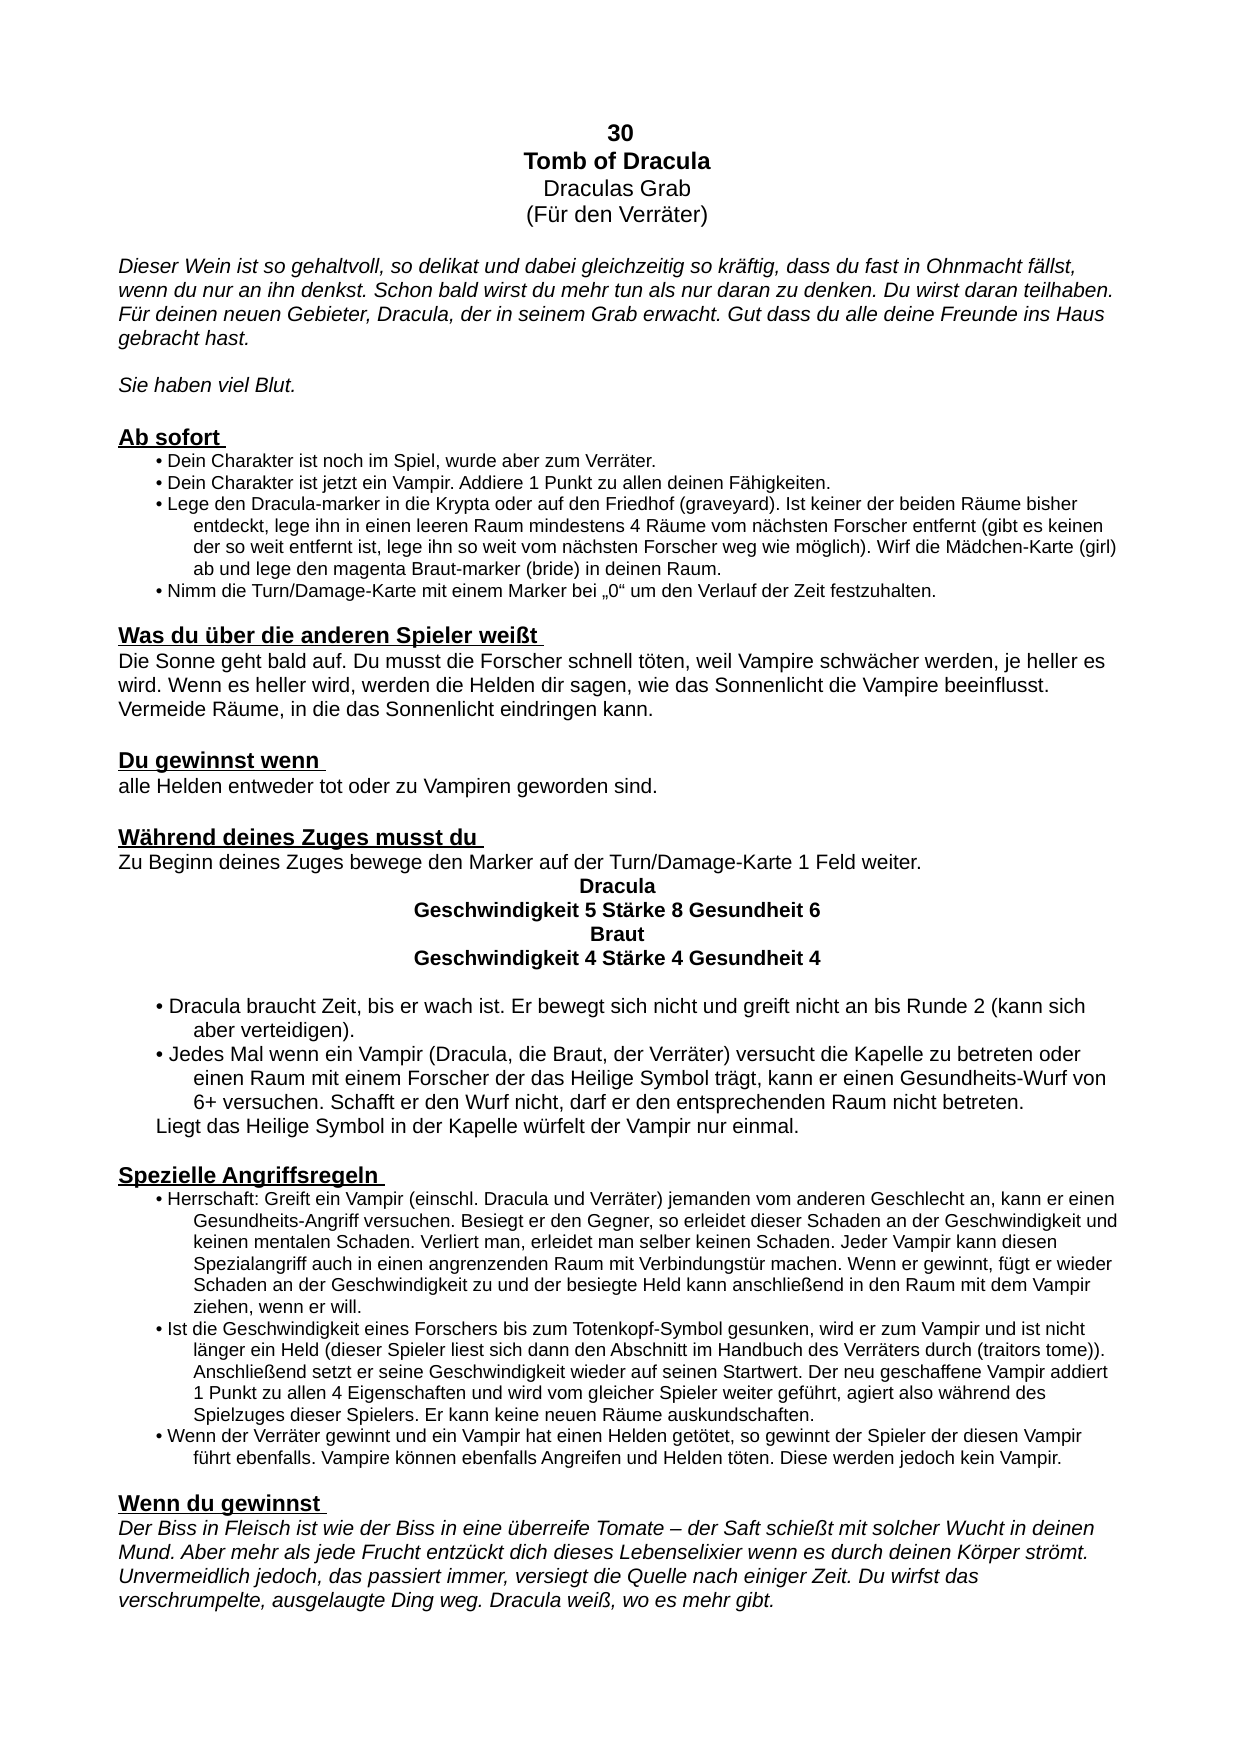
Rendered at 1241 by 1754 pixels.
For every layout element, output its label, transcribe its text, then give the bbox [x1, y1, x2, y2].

text • Dracula braucht Zeit, bis er wach ist. Er bewegt sich nicht und greift nicht an bis Runde 2 (kann sich aber verteidigen). [156, 994, 1122, 1042]
text • Jedes Mal wenn ein Vampir (Dracula, die Braut, der Verräter) versucht die Kapelle zu betreten oder einen Raum mit einem Forscher der das Heilige Symbol trägt, kann er einen Gesundheits-Wurf von 6+ versuchen. Schafft er den Wurf nicht, darf er den entsprechenden Raum nicht betreten. [156, 1042, 1122, 1114]
text (Für den Verräter) [118, 201, 1122, 227]
text • Nimm die Turn/Damage-Karte mit einem Marker bei „0“ um den Verlauf der Zeit festzuhalten. [156, 579, 1122, 601]
text Braut [118, 922, 1122, 946]
text Der Biss in Fleisch ist wie der Biss in eine überreife Tomate – der Saft schießt mit solcher Wucht in deinen Mund. Aber mehr als jede Frucht entzückt dich dieses Lebenselixier wenn es durch deinen Körper strömt. Unvermeidlich jedoch, das passiert immer, versiegt die Quelle nach einiger Zeit. Du wirfst das verschrumpelte, ausgelaugte Ding weg. Dracula weiß, wo es mehr gibt. [118, 1516, 1122, 1612]
text Tomb of Dracula [118, 147, 1122, 174]
text Geschwindigkeit 4 Stärke 4 Gesundheit 4 [118, 946, 1122, 970]
text • Lege den Dracula-marker in die Krypta oder auf den Friedhof (graveyard). Ist keiner der beiden Räume bisher entdeckt, lege ihn in einen leeren Raum mindestens 4 Räume vom nächsten Forscher entfernt (gibt es keinen der so weit entfernt ist, lege ihn so weit vom nächsten Forscher weg wie möglich). Wirf die Mädchen-Karte (girl) ab und lege den magenta Braut-marker (bride) in deinen Raum. [156, 493, 1122, 579]
text Draculas Grab [118, 174, 1122, 201]
text 30 [118, 118, 1122, 147]
text • Dein Charakter ist jetzt ein Vampir. Addiere 1 Punkt zu allen deinen Fähigkeiten. [156, 472, 1122, 493]
text • Wenn der Verräter gewinnt und ein Vampir hat einen Helden getötet, so gewinnt der Spieler der diesen Vampir führt ebenfalls. Vampire können ebenfalls Angreifen und Helden töten. Diese werden jedoch kein Vampir. [156, 1425, 1122, 1468]
text Dieser Wein ist so gehaltvoll, so delikat und dabei gleichzeitig so kräftig, dass du fast in Ohnmacht fällst, wenn du nur an ihn denkst. Schon bald wirst du mehr tun als nur daran zu denken. Du wirst daran teilhaben. Für deinen neuen Gebieter, Dracula, der in seinem Grab erwacht. Gut dass du alle deine Freunde ins Haus gebracht hast. [118, 253, 1122, 349]
text • Dein Charakter ist noch im Spiel, wurde aber zum Verräter. [156, 450, 1122, 472]
text Was du über die anderen Spieler weißt [118, 622, 1122, 649]
text Liegt das Heilige Symbol in der Kapelle würfelt der Vampir nur einmal. [156, 1114, 1122, 1138]
text Du gewinnst wenn [118, 747, 1122, 773]
text alle Helden entweder tot oder zu Vampiren geworden sind. [118, 773, 1122, 797]
text Die Sonne geht bald auf. Du musst die Forscher schnell töten, weil Vampire schwächer werden, je heller es wird. Wenn es heller wird, werden die Helden dir sagen, wie das Sonnenlicht die Vampire beeinflusst. Vermeide Räume, in die das Sonnenlicht eindringen kann. [118, 649, 1122, 721]
text Ab sofort [118, 424, 1122, 450]
text Spezielle Angriffsregeln [118, 1162, 1122, 1188]
text Wenn du gewinnst [118, 1490, 1122, 1516]
text • Ist die Geschwindigkeit eines Forschers bis zum Totenkopf-Symbol gesunken, wird er zum Vampir und ist nicht länger ein Held (dieser Spieler liest sich dann den Abschnitt im Handbuch des Verräters durch (traitors tome)). Anschließend setzt er seine Geschwindigkeit wieder auf seinen Startwert. Der neu geschaffene Vampir addiert 1 Punkt zu allen 4 Eigenschaften und wird vom gleicher Spieler weiter geführt, agiert also während des Spielzuges dieser Spielers. Er kann keine neuen Räume auskundschaften. [156, 1317, 1122, 1425]
text Sie haben viel Blut. [118, 373, 1122, 397]
text • Herrschaft: Greift ein Vampir (einschl. Dracula und Verräter) jemanden vom anderen Geschlecht an, kann er einen Gesundheits-Angriff versuchen. Besiegt er den Gegner, so erleidet dieser Schaden an der Geschwindigkeit und keinen mentalen Schaden. Verliert man, erleidet man selber keinen Schaden. Jeder Vampir kann diesen Spezialangriff auch in einen angrenzenden Raum mit Verbindungstür machen. Wenn er gewinnt, fügt er wieder Schaden an der Geschwindigkeit zu und der besiegte Held kann anschließend in den Raum mit dem Vampir ziehen, wenn er will. [156, 1188, 1122, 1317]
text Während deines Zuges musst du [118, 824, 1122, 850]
text Geschwindigkeit 5 Stärke 8 Gesundheit 6 [118, 898, 1122, 922]
text Zu Beginn deines Zuges bewege den Marker auf der Turn/Damage-Karte 1 Feld weiter. [118, 850, 1122, 874]
text Dracula [118, 874, 1122, 898]
